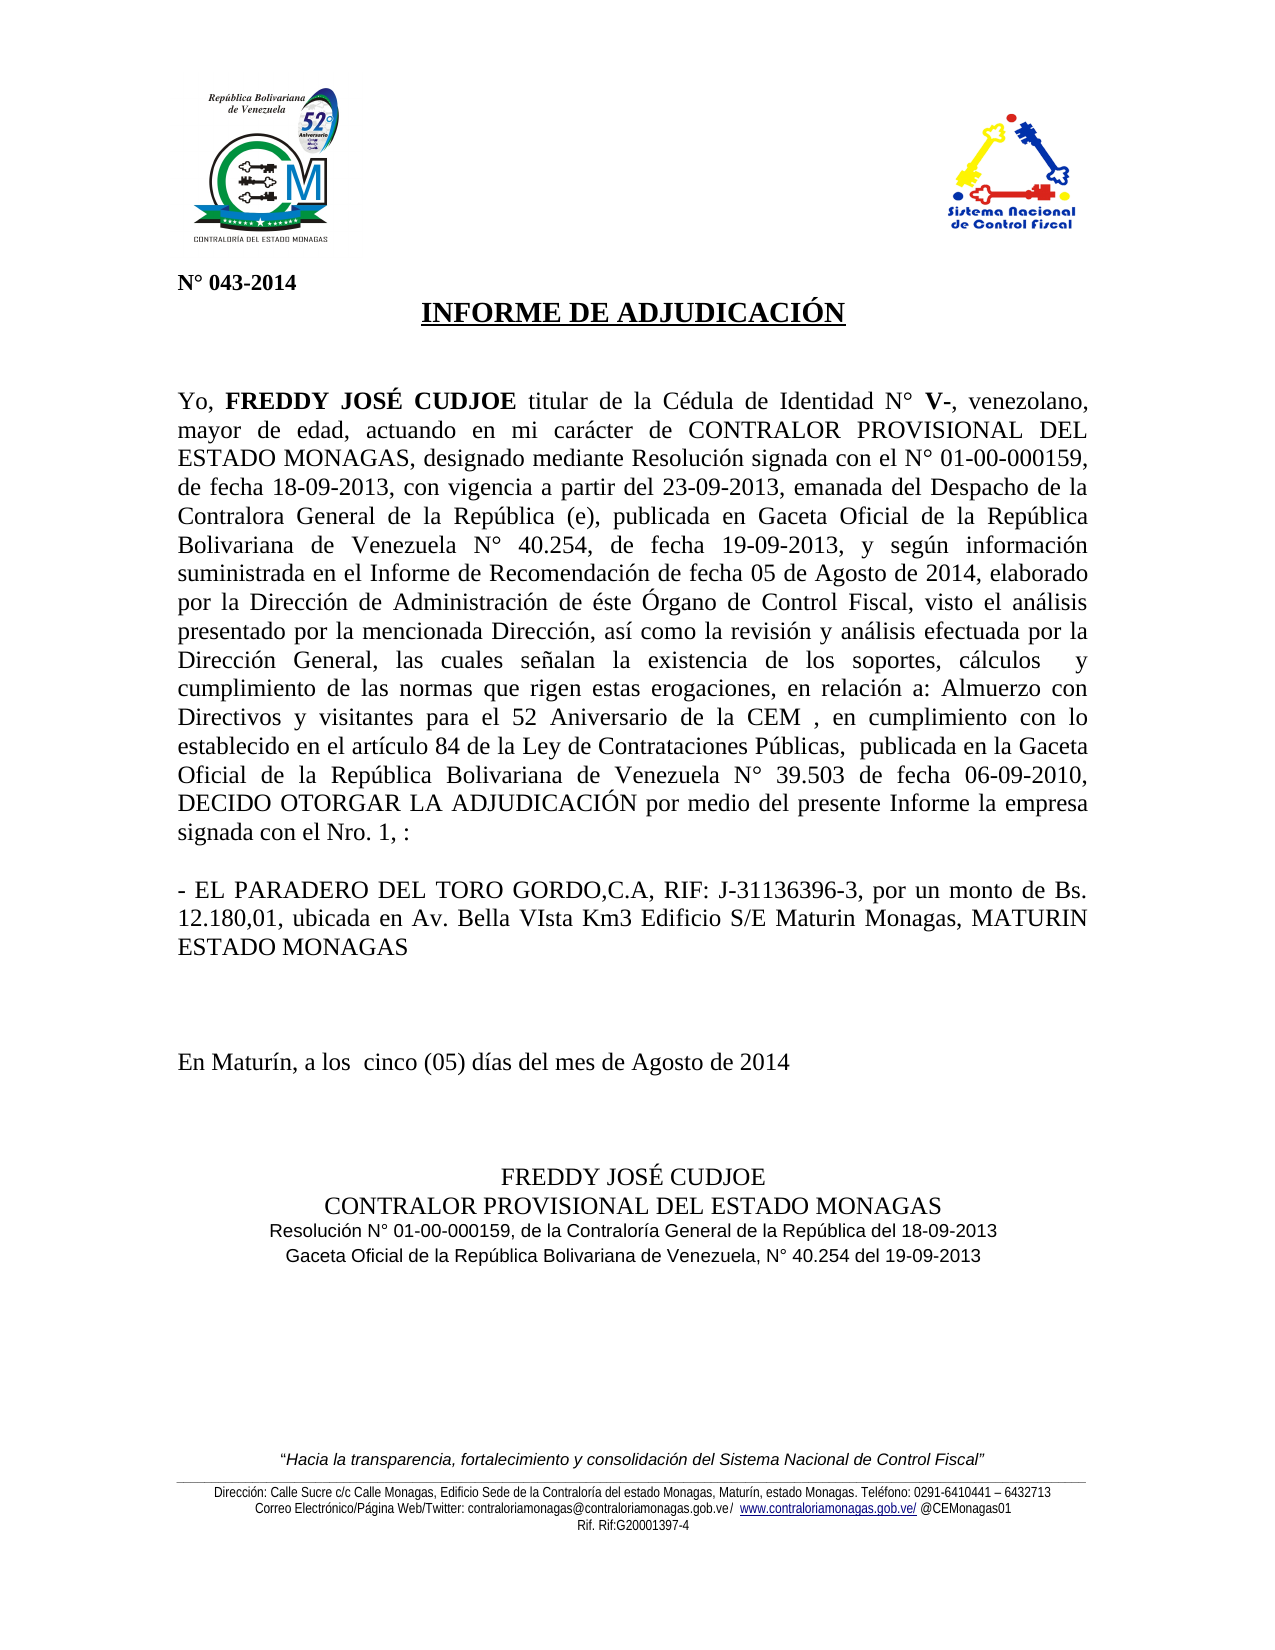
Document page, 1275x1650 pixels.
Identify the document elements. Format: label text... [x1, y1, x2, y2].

picture [941, 107, 1088, 235]
text - EL PARADERO DEL TORO GORDO,C.A, RIF: J-31136396-3, por un monto de Bs. 12.180,01, ubicada en Av. Bella VIsta Km3 Edificio S/E Maturin Monagas, MATURIN ESTADO MONAGAS [177, 875, 1089, 1018]
text INFORME DE ADJUDICACIÓN [177, 295, 1089, 328]
text N° 043-2014 [177, 269, 1089, 295]
picture [169, 72, 363, 258]
text CONTRALOR PROVISIONAL DEL ESTADO MONAGAS [177, 1191, 1089, 1220]
text En Maturín, a los cinco (05) días del mes de Agosto de 2014 [177, 1047, 1089, 1076]
text Resolución N° 01-00-000159, de la Contraloría General de la República del 18-09-2013 [177, 1220, 1089, 1241]
text Gaceta Oficial de la República Bolivariana de Venezuela, N° 40.254 del 19-09-2013 [177, 1241, 1089, 1266]
text Yo, FREDDY JOSÉ CUDJOE titular de la Cédula de Identidad N° V-, venezolano, mayor de edad, actuando en mi carácter de CONTRALOR PROVISIONAL DEL ESTADO MONAGAS, designado mediante Resolución signada con el N° 01-00-000159, de fecha 18-09-2013, con vigencia a partir del 23-09-2013, emanada del Despacho de la Contralora General de la República (e), publicada en Gaceta Oficial de la República Bolivariana de Venezuela N° 40.254, de fecha 19-09-2013, y según información suministrada en el Informe de Recomendación de fecha 05 de Agosto de 2014, elaborado por la Dirección de Administración de éste Órgano de Control Fiscal, visto el análisis presentado por la mencionada Dirección, así como la revisión y análisis efectuada por la Dirección General, las cuales señalan la existencia de los soportes, cálculos y cumplimiento de las normas que rigen estas erogaciones, en relación a: Almuerzo con Directivos y visitantes para el 52 Aniversario de la CEM , en cumplimiento con lo establecido en el artículo 84 de la Ley de Contrataciones Públicas, publicada en la Gaceta Oficial de la República Bolivariana de Venezuela N° 39.503 de fecha 06-09-2010, DECIDO OTORGAR LA ADJUDICACIÓN por medio del presente Informe la empresa signada con el Nro. 1, : [177, 386, 1089, 846]
text FREDDY JOSÉ CUDJOE [177, 1162, 1089, 1191]
